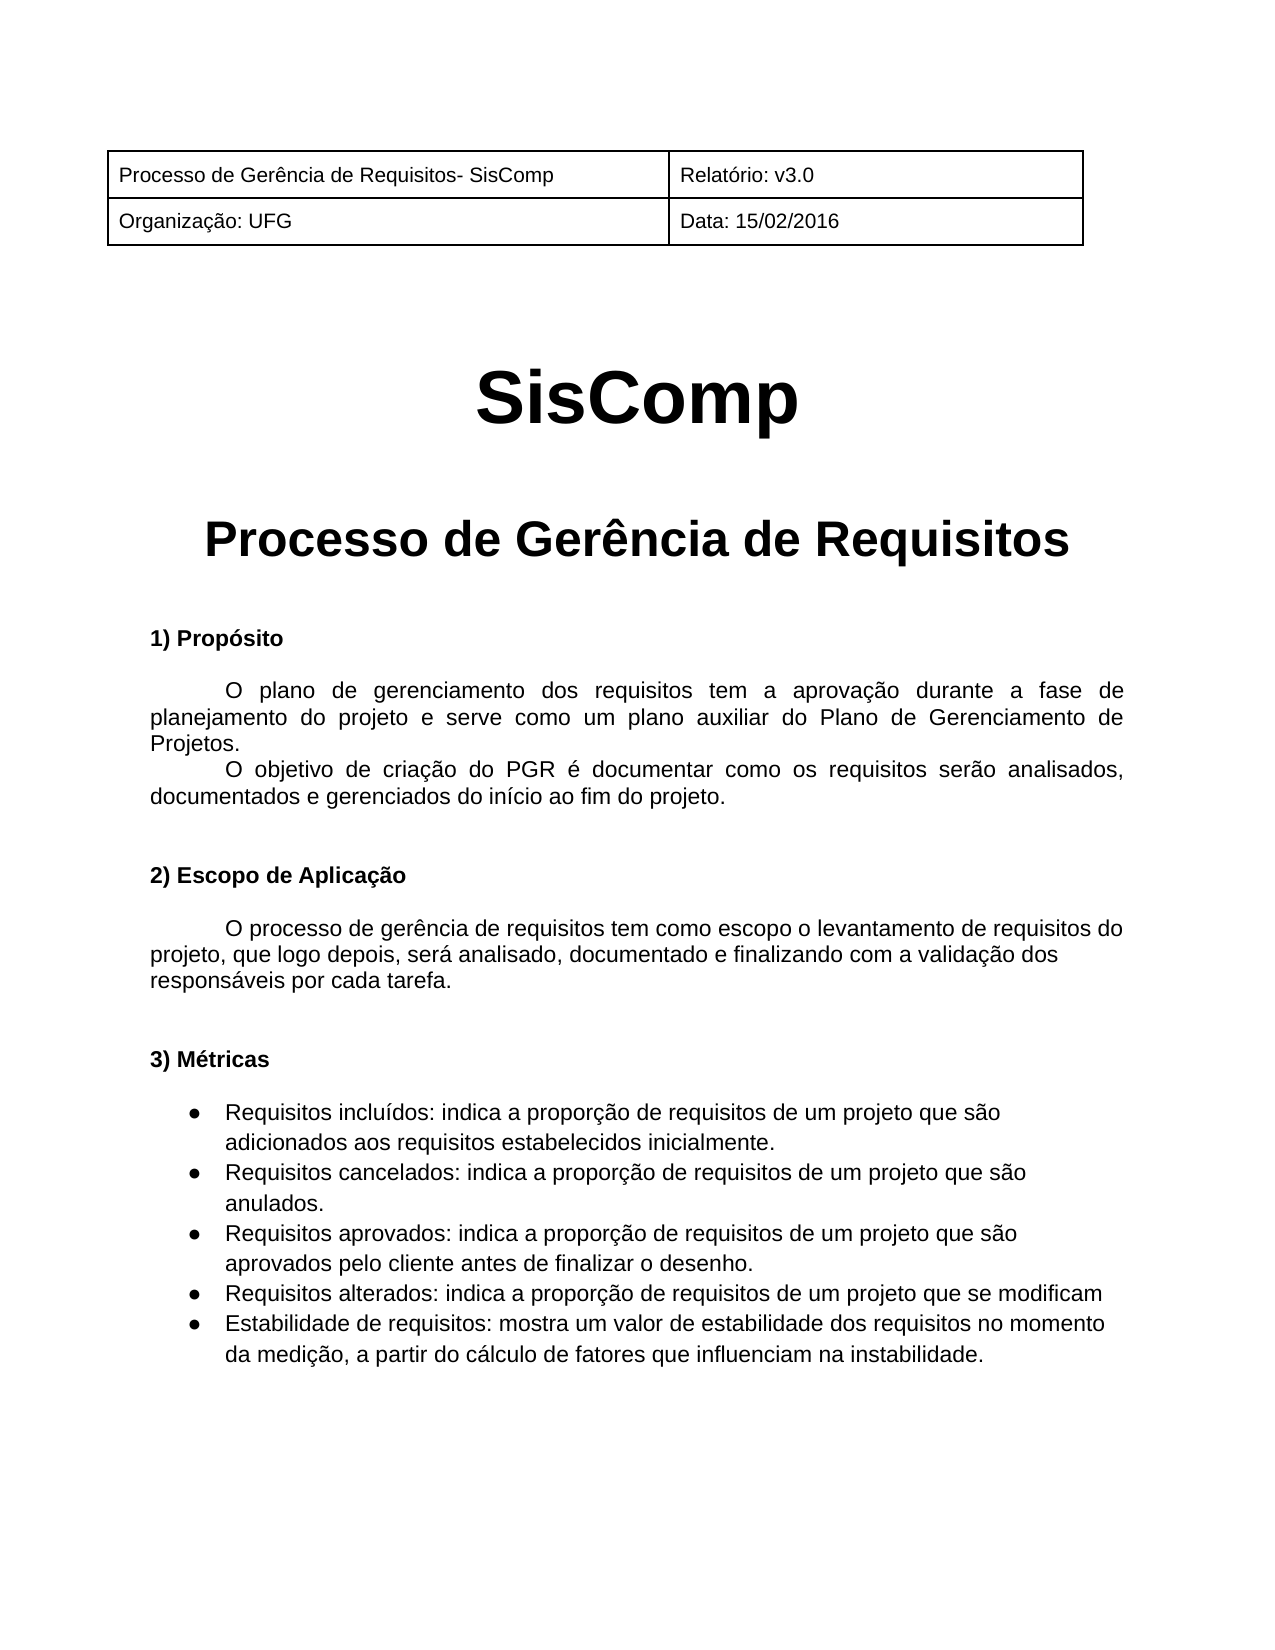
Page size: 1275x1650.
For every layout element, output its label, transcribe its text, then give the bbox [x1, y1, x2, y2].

table_cell Organização: UFG [109, 199, 668, 244]
table_cell Data: 15/02/2016 [670, 199, 1082, 244]
list Requisitos cancelados: indica a proporção de requisitos de um projeto que são anulados. [187, 1159, 1125, 1216]
text 3) Métricas [150, 1046, 1125, 1073]
subtitle Processo de Gerência de Requisitos [150, 509, 1125, 567]
text O processo de gerência de requisitos tem como escopo o levantamento de requisitos do projeto, que logo depois, será analisado, documentado e finalizando com a validação dos responsáveis por cada tarefa. [150, 914, 1125, 993]
text SisComp [150, 353, 1125, 439]
table_header Processo de Gerência de Requisitos- SisComp [109, 152, 668, 197]
list Requisitos incluídos: indica a proporção de requisitos de um projeto que são adicionados aos requisitos estabelecidos inicialmente. [187, 1099, 1125, 1156]
list Requisitos alterados: indica a proporção de requisitos de um projeto que se modificam [187, 1280, 1125, 1307]
list Requisitos aprovados: indica a proporção de requisitos de um projeto que são aprovados pelo cliente antes de finalizar o desenho. [187, 1220, 1125, 1276]
list Estabilidade de requisitos: mostra um valor de estabilidade dos requisitos no momento da medição, a partir do cálculo de fatores que influenciam na instabilidade. [187, 1310, 1125, 1367]
text O objetivo de criação do PGR é documentar como os requisitos serão analisados, documentados e gerenciados do início ao fim do projeto. [150, 756, 1125, 809]
table_header Relatório: v3.0 [670, 152, 1082, 197]
text 2) Escopo de Aplicação [150, 862, 1125, 888]
text 1) Propósito [150, 624, 1125, 651]
text O plano de gerenciamento dos requisitos tem a aprovação durante a fase de planejamento do projeto e serve como um plano auxiliar do Plano de Gerenciamento de Projetos. [150, 677, 1125, 756]
